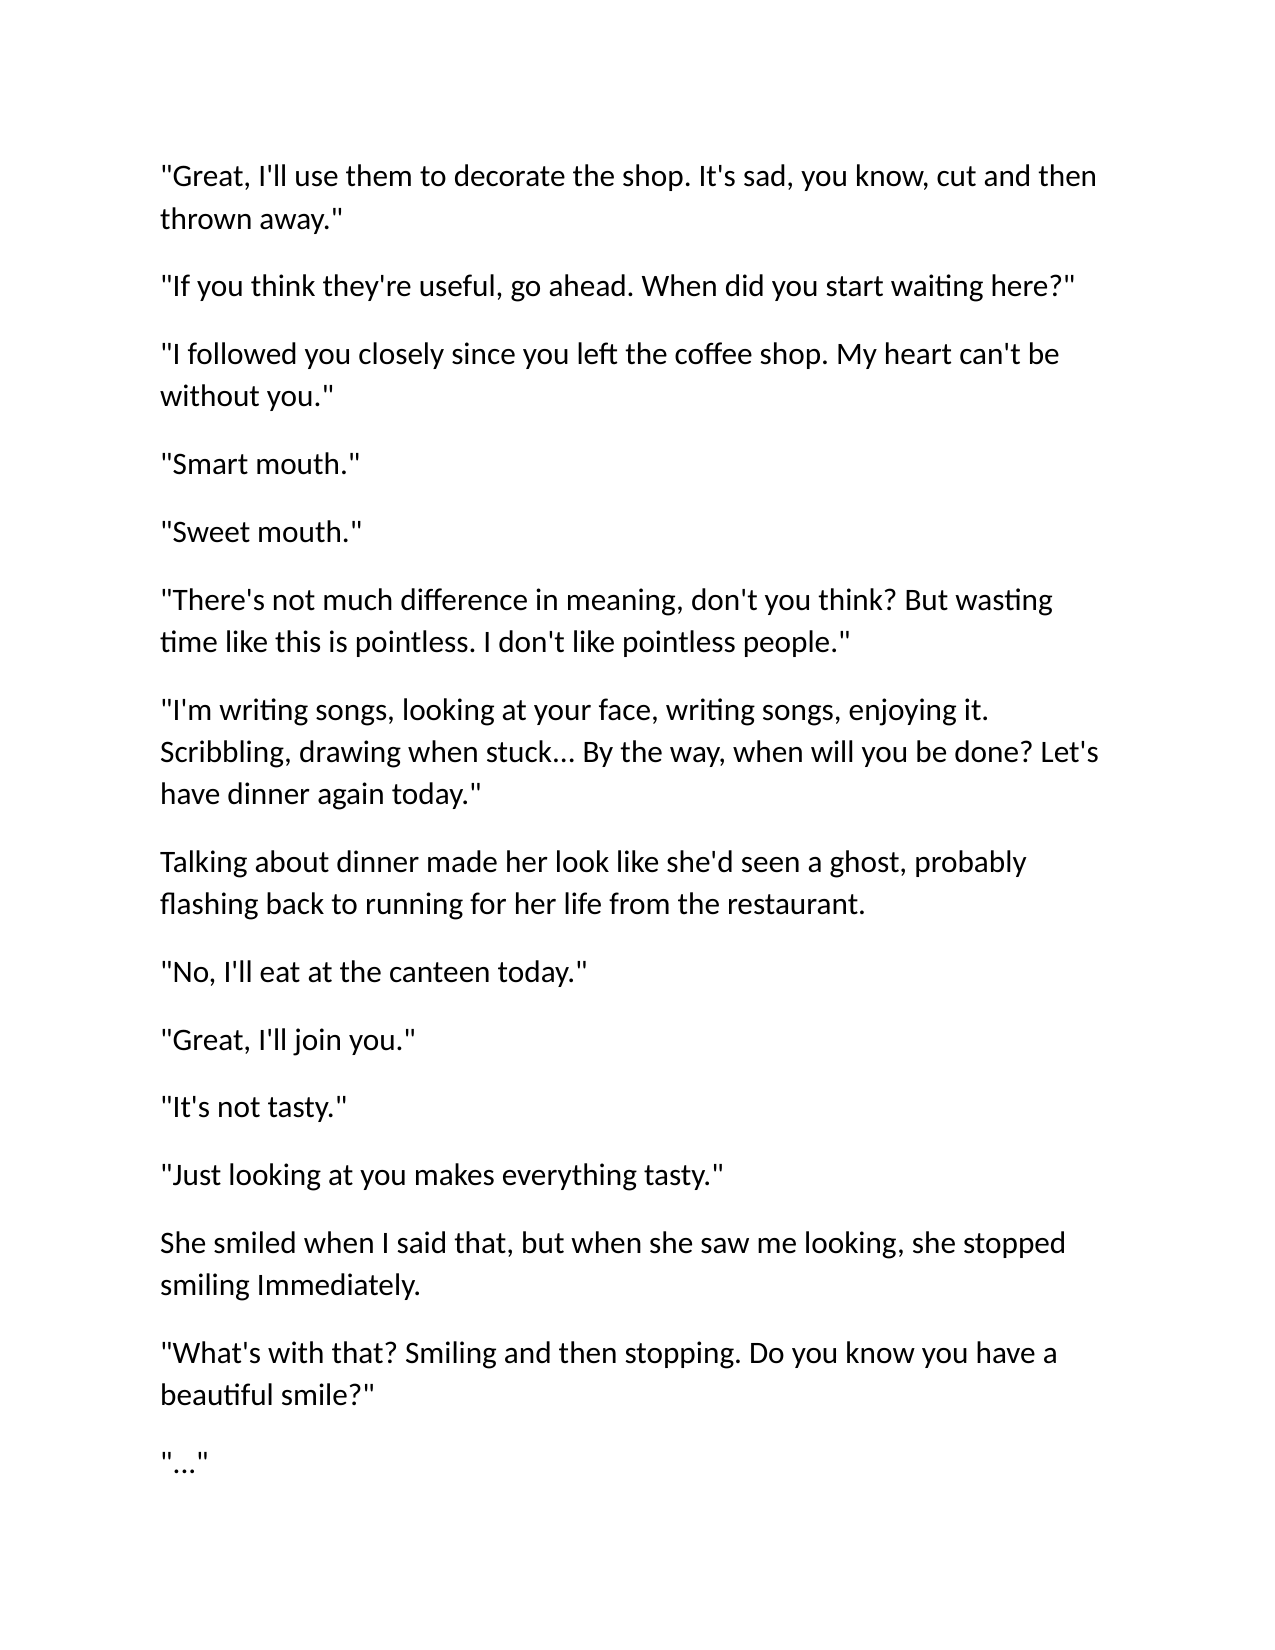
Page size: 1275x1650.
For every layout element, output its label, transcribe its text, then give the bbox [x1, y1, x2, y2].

text Talking about dinner made her look like she'd seen a ghost, probably flashing back to running for her life from the restaurant. [160, 842, 1113, 922]
text "Great, I'll use them to decorate the shop. It's sad, you know, cut and then thrown away." [160, 156, 1113, 237]
text "Smart mouth." [160, 444, 1113, 482]
text "There's not much difference in meaning, don't you think? But wasting time like this is pointless. I don't like pointless people." [160, 579, 1113, 660]
text "No, I'll eat at the canteen today." [160, 952, 1113, 990]
text "Just looking at you makes everything tasty." [160, 1155, 1113, 1193]
text "What's with that? Smiling and then stopping. Do you know you have a beautiful smile?" [160, 1333, 1113, 1413]
text "..." [160, 1443, 1113, 1481]
text "Great, I'll join you." [160, 1019, 1113, 1058]
text She smiled when I said that, but when she saw me looking, she stopped smiling Immediately. [160, 1223, 1113, 1303]
text "If you think they're useful, go ahead. When did you start waiting here?" [160, 266, 1113, 304]
text "Sweet mouth." [160, 512, 1113, 550]
text "I'm writing songs, looking at your face, writing songs, enjoying it. Scribbling, drawing when stuck... By the way, when will you be done? Let's have dinner again today." [160, 689, 1113, 812]
text "It's not tasty." [160, 1087, 1113, 1125]
text "I followed you closely since you left the coffee shop. My heart can't be without you." [160, 334, 1113, 414]
